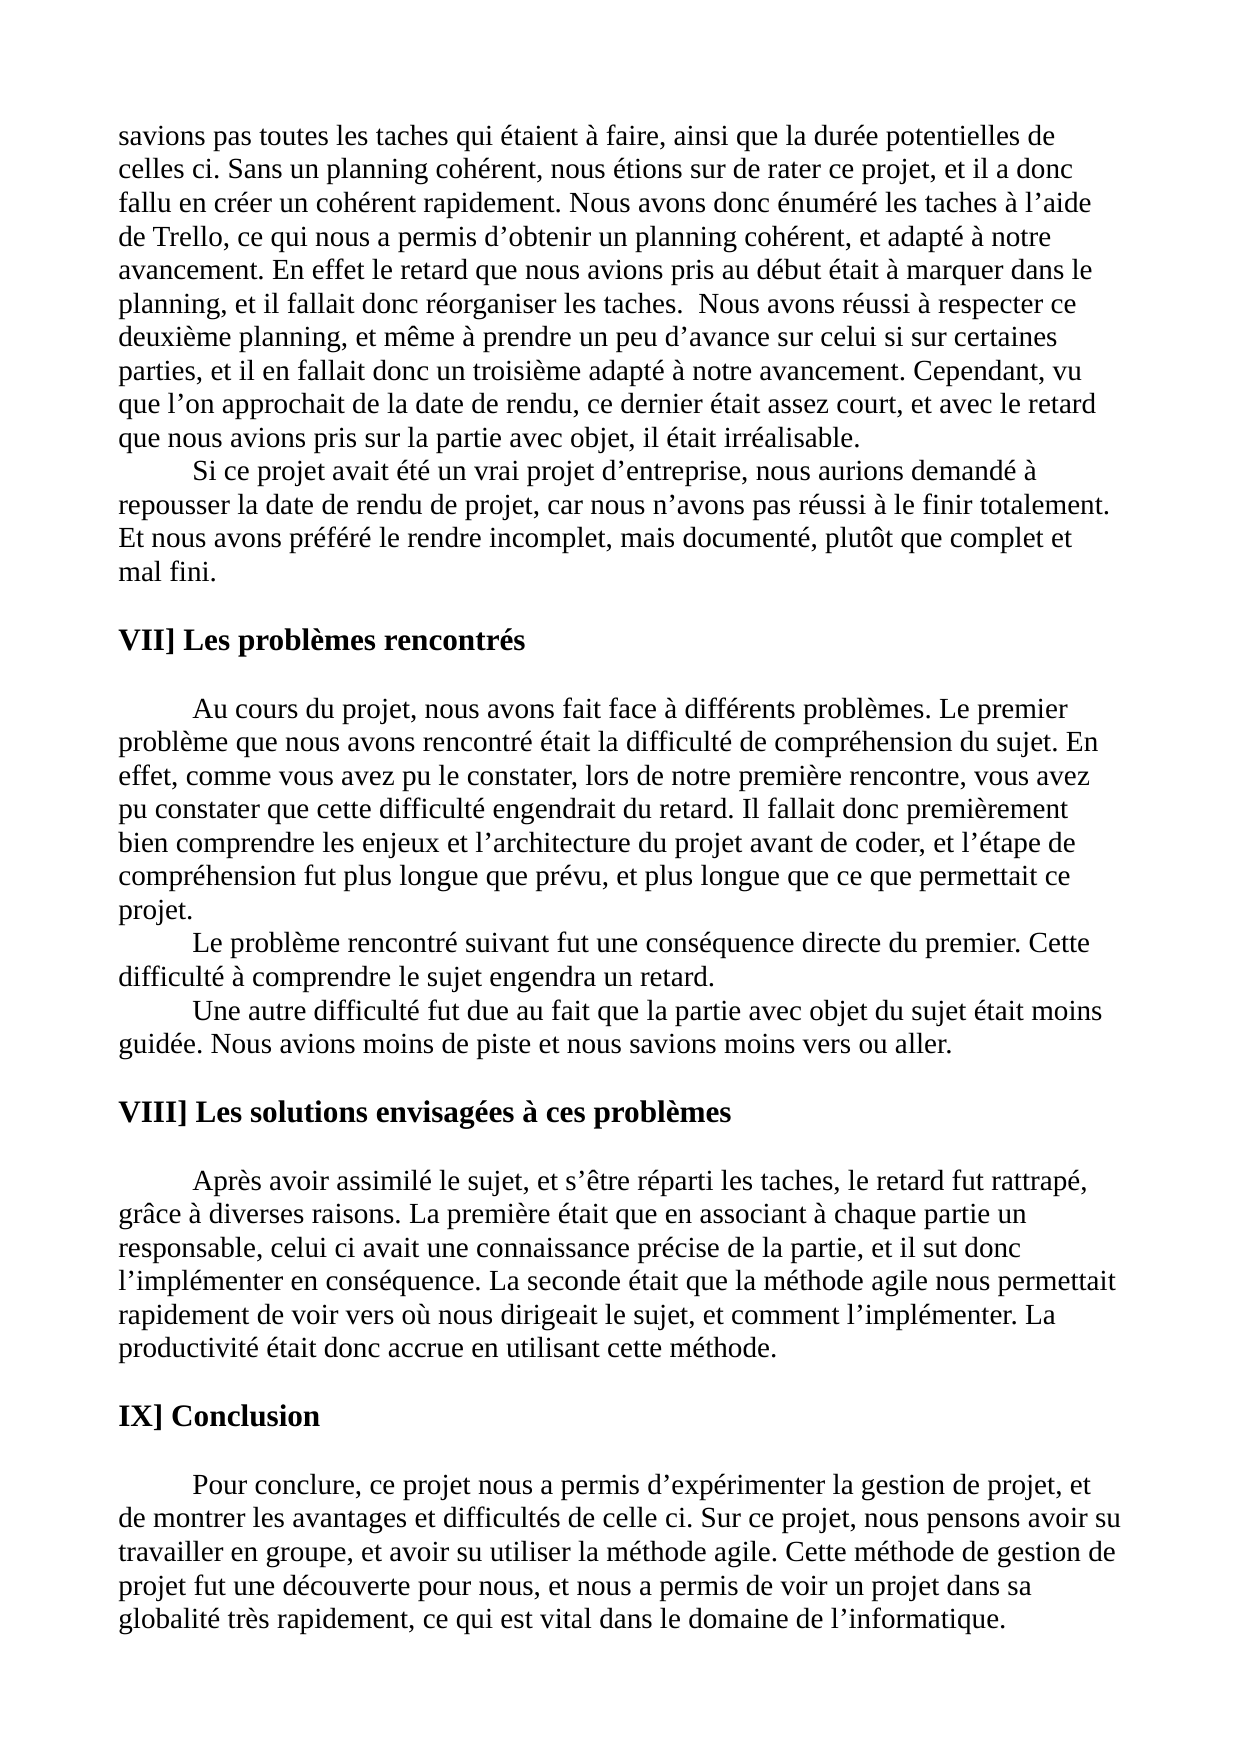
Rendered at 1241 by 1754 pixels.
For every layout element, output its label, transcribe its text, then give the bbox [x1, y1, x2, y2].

text Si ce projet avait été un vrai projet d’entreprise, nous aurions demandé à repousser la date de rendu de projet, car nous n’avons pas réussi à le finir totalement. Et nous avons préféré le rendre incomplet, mais documenté, plutôt que complet et mal fini. [118, 453, 1122, 588]
text Une autre difficulté fut due au fait que la partie avec objet du sujet était moins guidée. Nous avions moins de piste et nous savions moins vers ou aller. [118, 993, 1122, 1060]
text Pour conclure, ce projet nous a permis d’expérimenter la gestion de projet, et de montrer les avantages et difficultés de celle ci. Sur ce projet, nous pensons avoir su travailler en groupe, et avoir su utiliser la méthode agile. Cette méthode de gestion de projet fut une découverte pour nous, et nous a permis de voir un projet dans sa globalité très rapidement, ce qui est vital dans le domaine de l’informatique. [118, 1467, 1122, 1635]
text Après avoir assimilé le sujet, et s’être réparti les taches, le retard fut rattrapé, grâce à diverses raisons. La première était que en associant à chaque partie un responsable, celui ci avait une connaissance précise de la partie, et il sut donc l’implémenter en conséquence. La seconde était que la méthode agile nous permettait rapidement de voir vers où nous dirigeait le sujet, et comment l’implémenter. La productivité était donc accrue en utilisant cette méthode. [118, 1163, 1122, 1364]
text Le problème rencontré suivant fut une conséquence directe du premier. Cette difficulté à comprendre le sujet engendra un retard. [118, 926, 1122, 993]
text Au cours du projet, nous avons fait face à différents problèmes. Le premier problème que nous avons rencontré était la difficulté de compréhension du sujet. En effet, comme vous avez pu le constater, lors de notre première rencontre, vous avez pu constater que cette difficulté engendrait du retard. Il fallait donc premièrement bien comprendre les enjeux et l’architecture du projet avant de coder, et l’étape de compréhension fut plus longue que prévu, et plus longue que ce que permettait ce projet. [118, 691, 1122, 926]
text VIII] Les solutions envisagées à ces problèmes [118, 1093, 1122, 1129]
text IX] Conclusion [118, 1397, 1122, 1433]
text VII] Les problèmes rencontrés [118, 621, 1122, 657]
text savions pas toutes les taches qui étaient à faire, ainsi que la durée potentielles de celles ci. Sans un planning cohérent, nous étions sur de rater ce projet, et il a donc fallu en créer un cohérent rapidement. Nous avons donc énuméré les taches à l’aide de Trello, ce qui nous a permis d’obtenir un planning cohérent, et adapté à notre avancement. En effet le retard que nous avions pris au début était à marquer dans le planning, et il fallait donc réorganiser les taches. Nous avons réussi à respecter ce deuxième planning, et même à prendre un peu d’avance sur celui si sur certaines parties, et il en fallait donc un troisième adapté à notre avancement. Cependant, vu que l’on approchait de la date de rendu, ce dernier était assez court, et avec le retard que nous avions pris sur la partie avec objet, il était irréalisable. [118, 118, 1122, 453]
